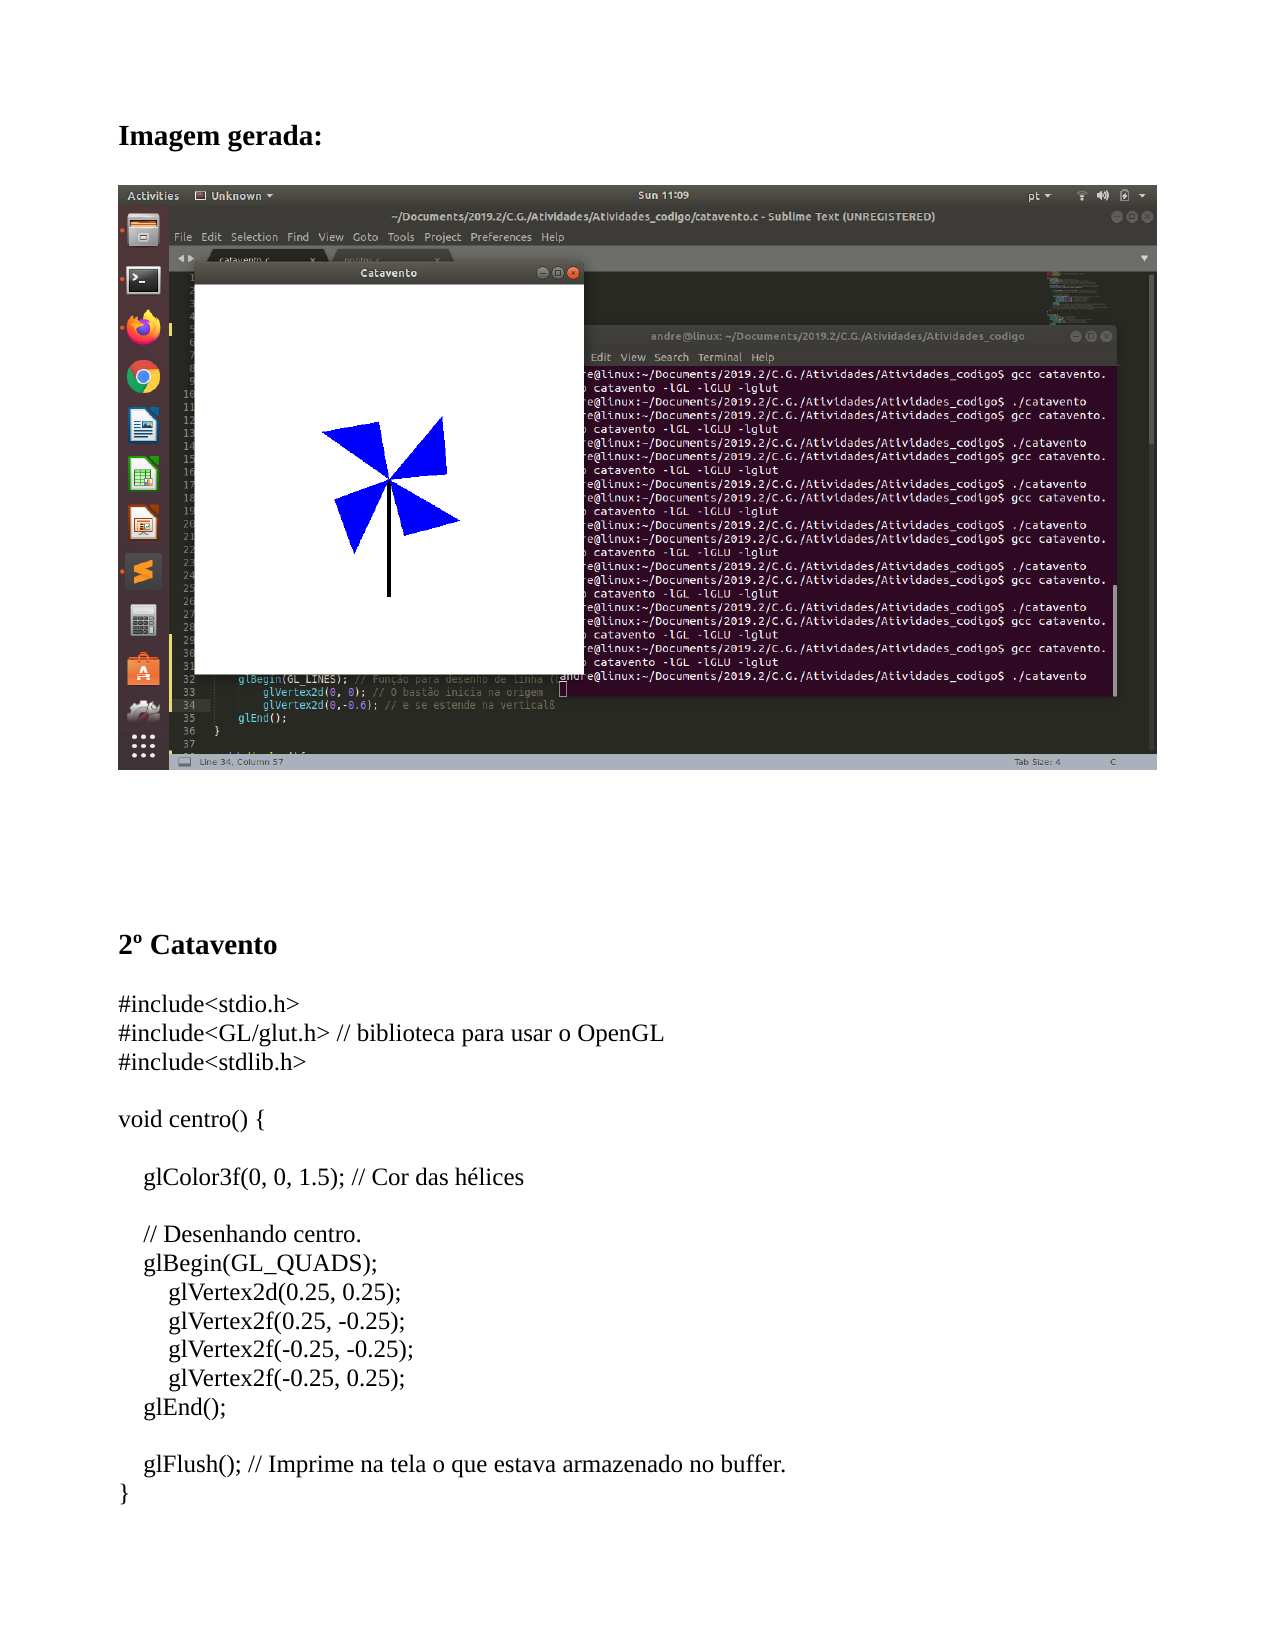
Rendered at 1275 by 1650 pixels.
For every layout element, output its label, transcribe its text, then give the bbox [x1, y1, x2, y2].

text void centro() { [118, 1104, 1157, 1133]
text #include<GL/glut.h> // biblioteca para usar o OpenGL [118, 1018, 1157, 1047]
text glBegin(GL_QUADS); [118, 1248, 1157, 1277]
text glVertex2f(-0.25, -0.25); [118, 1334, 1157, 1363]
text glColor3f(0, 0, 1.5); // Cor das hélices [118, 1162, 1157, 1191]
text #include<stdio.h> [118, 989, 1157, 1018]
text 2º Catavento [118, 927, 1157, 961]
text glVertex2d(0.25, 0.25); [118, 1277, 1157, 1306]
text glEnd(); [118, 1392, 1157, 1421]
text glVertex2f(-0.25, 0.25); [118, 1363, 1157, 1392]
text glFlush(); // Imprime na tela o que estava armazenado no buffer. [118, 1449, 1157, 1478]
text #include<stdlib.h> [118, 1047, 1157, 1076]
picture [118, 185, 1157, 770]
text // Desenhando centro. [118, 1219, 1157, 1248]
text Imagem gerada: [118, 118, 1157, 152]
text glVertex2f(0.25, -0.25); [118, 1306, 1157, 1334]
text } [118, 1478, 1157, 1507]
